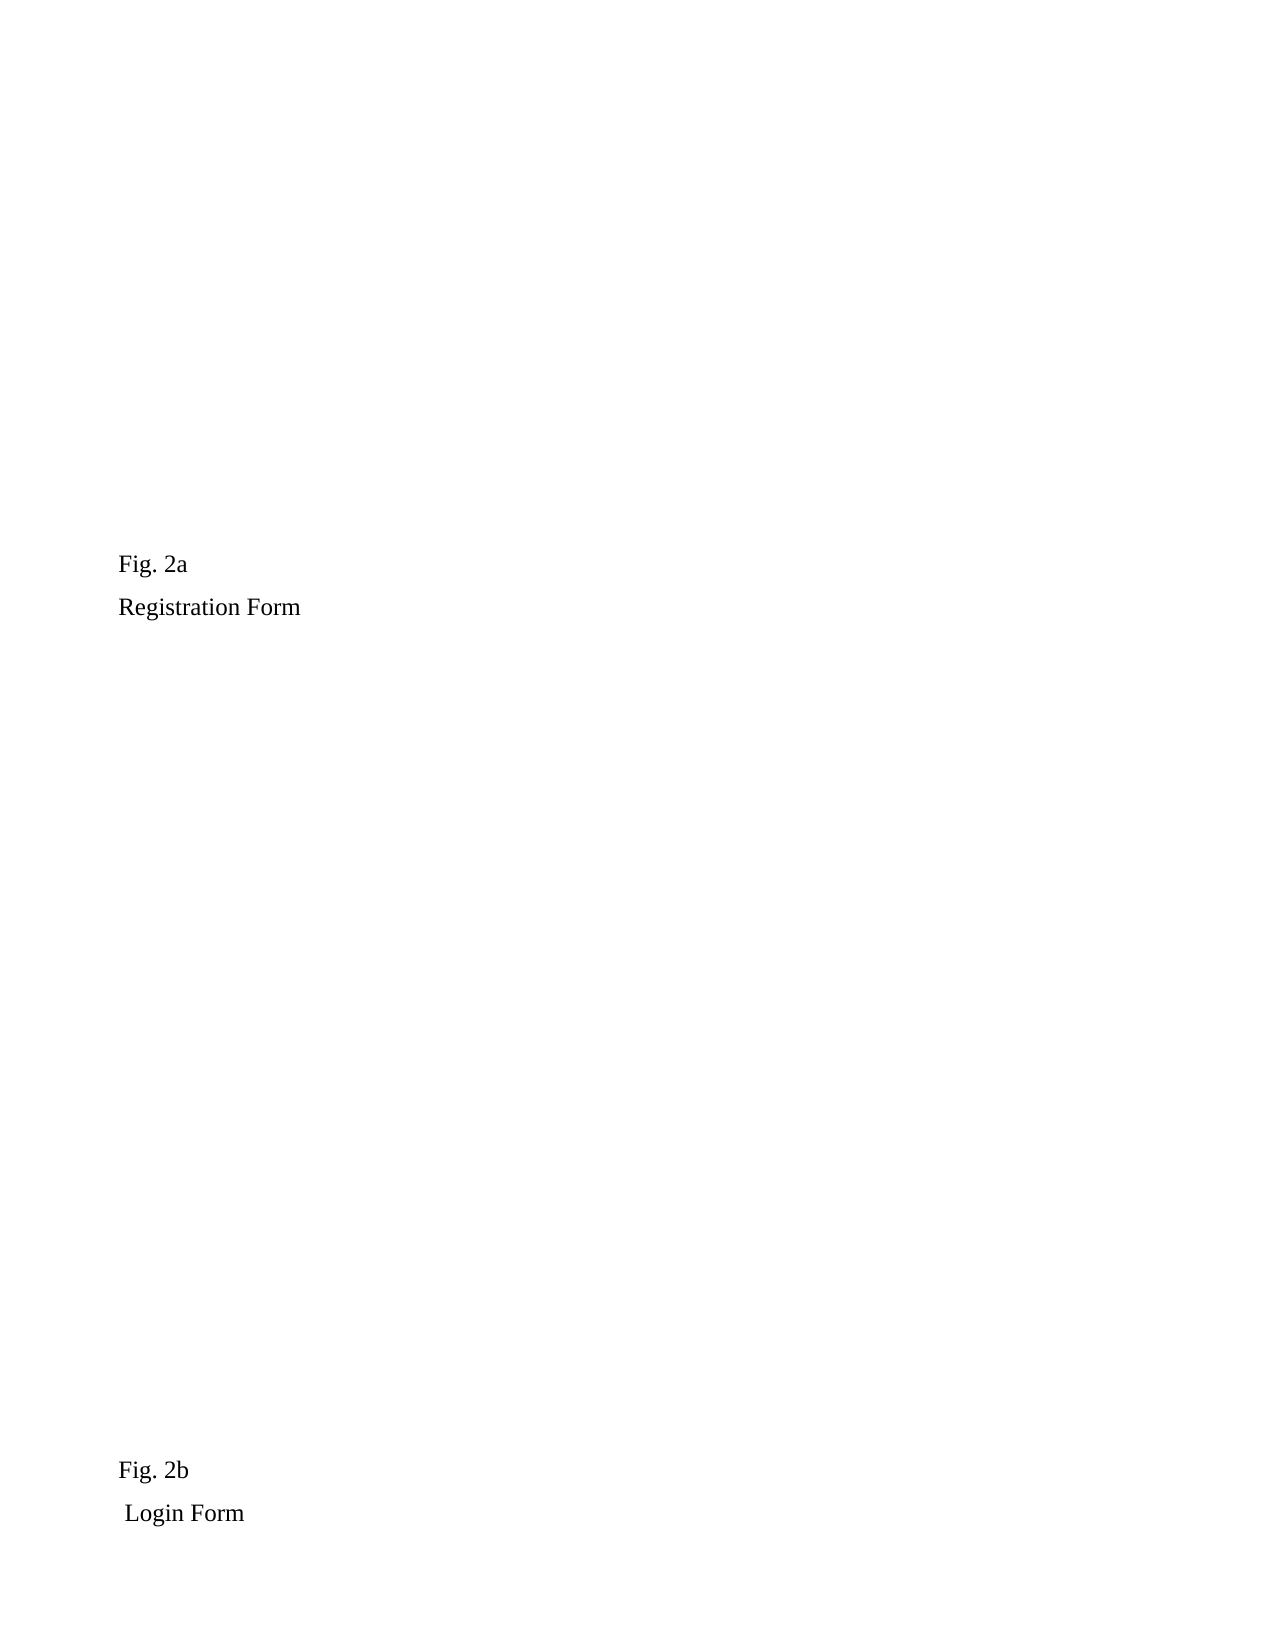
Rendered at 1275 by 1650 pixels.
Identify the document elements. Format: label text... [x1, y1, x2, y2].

text Login Form [118, 1498, 1157, 1527]
text Fig. 2a [118, 549, 1157, 578]
text Registration Form [118, 592, 1157, 621]
text Fig. 2b [118, 1455, 1157, 1484]
